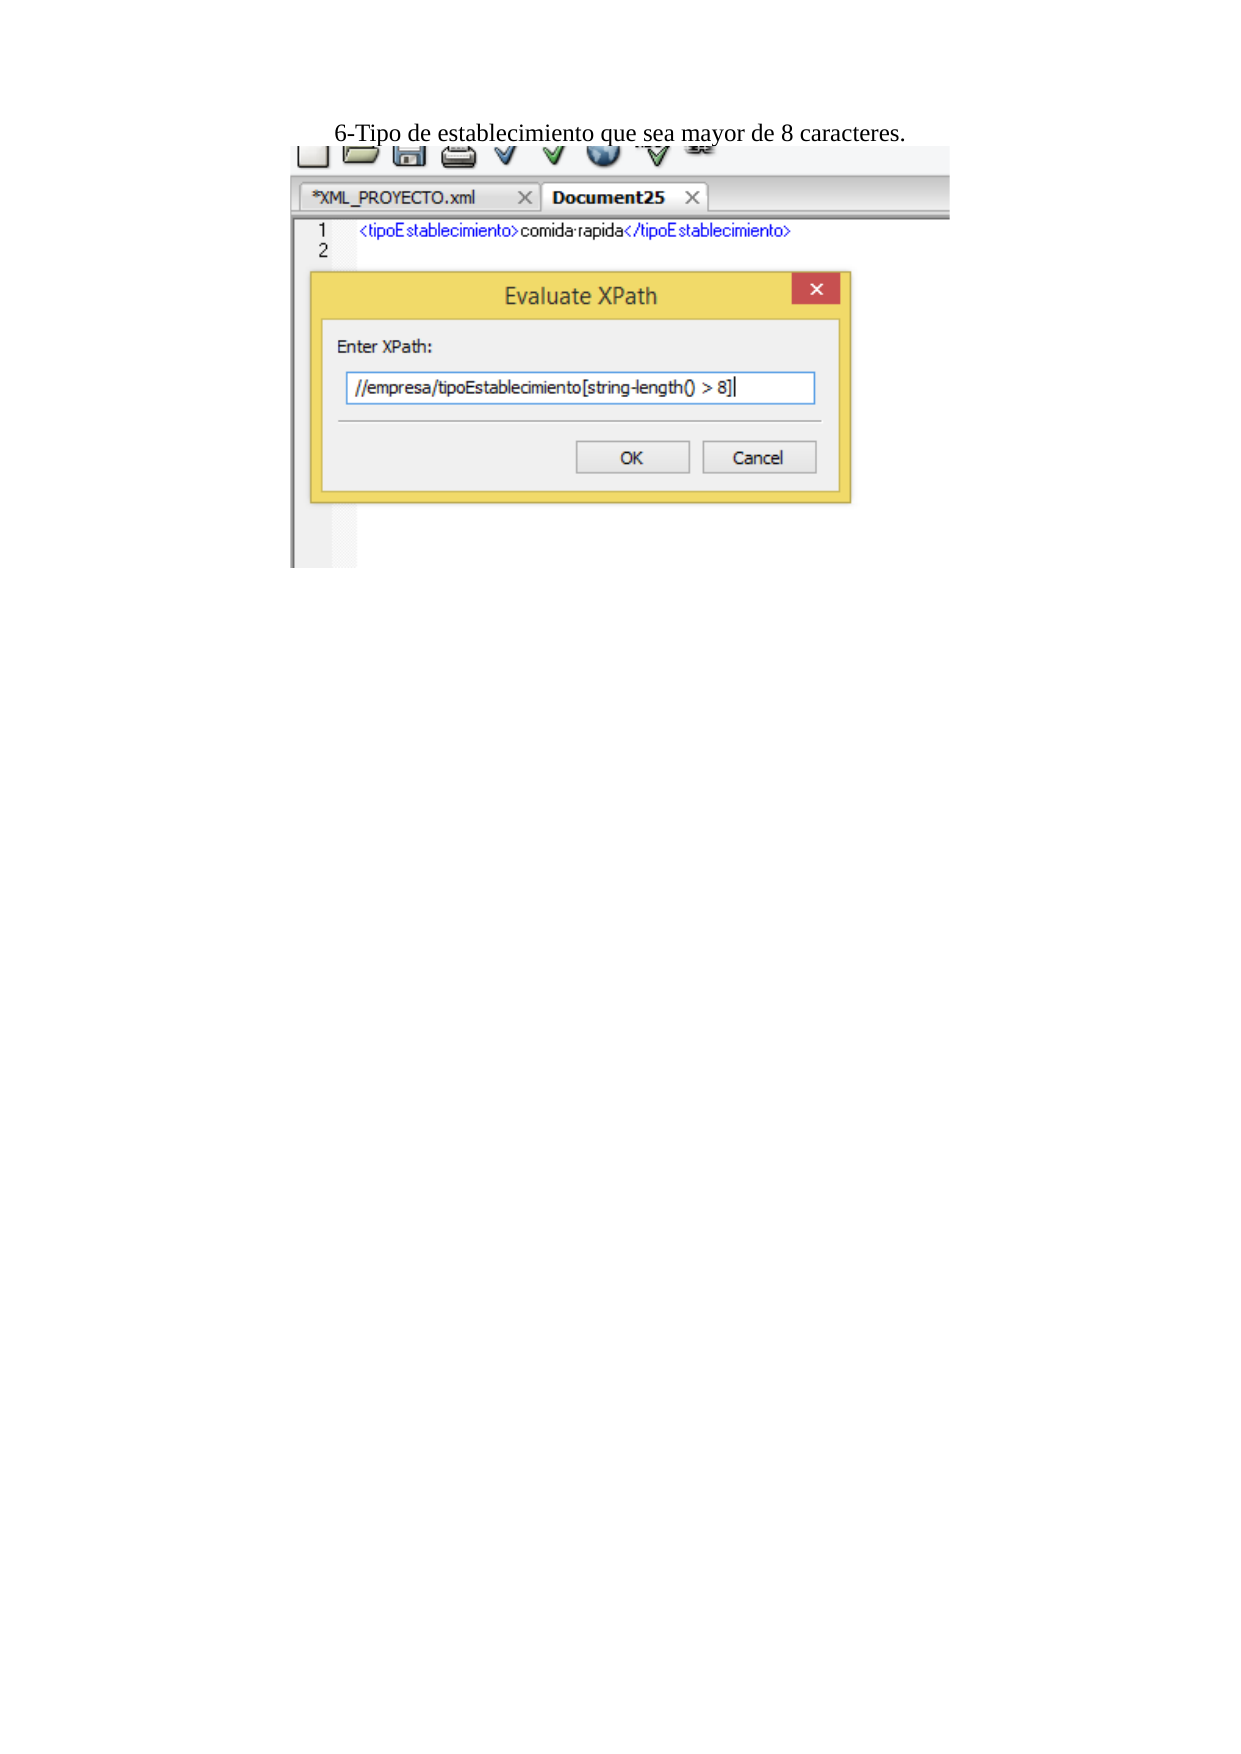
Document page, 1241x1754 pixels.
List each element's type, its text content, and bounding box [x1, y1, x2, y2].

text 6-Tipo de establecimiento que sea mayor de 8 caracteres. [118, 118, 1122, 147]
picture [290, 146, 950, 568]
